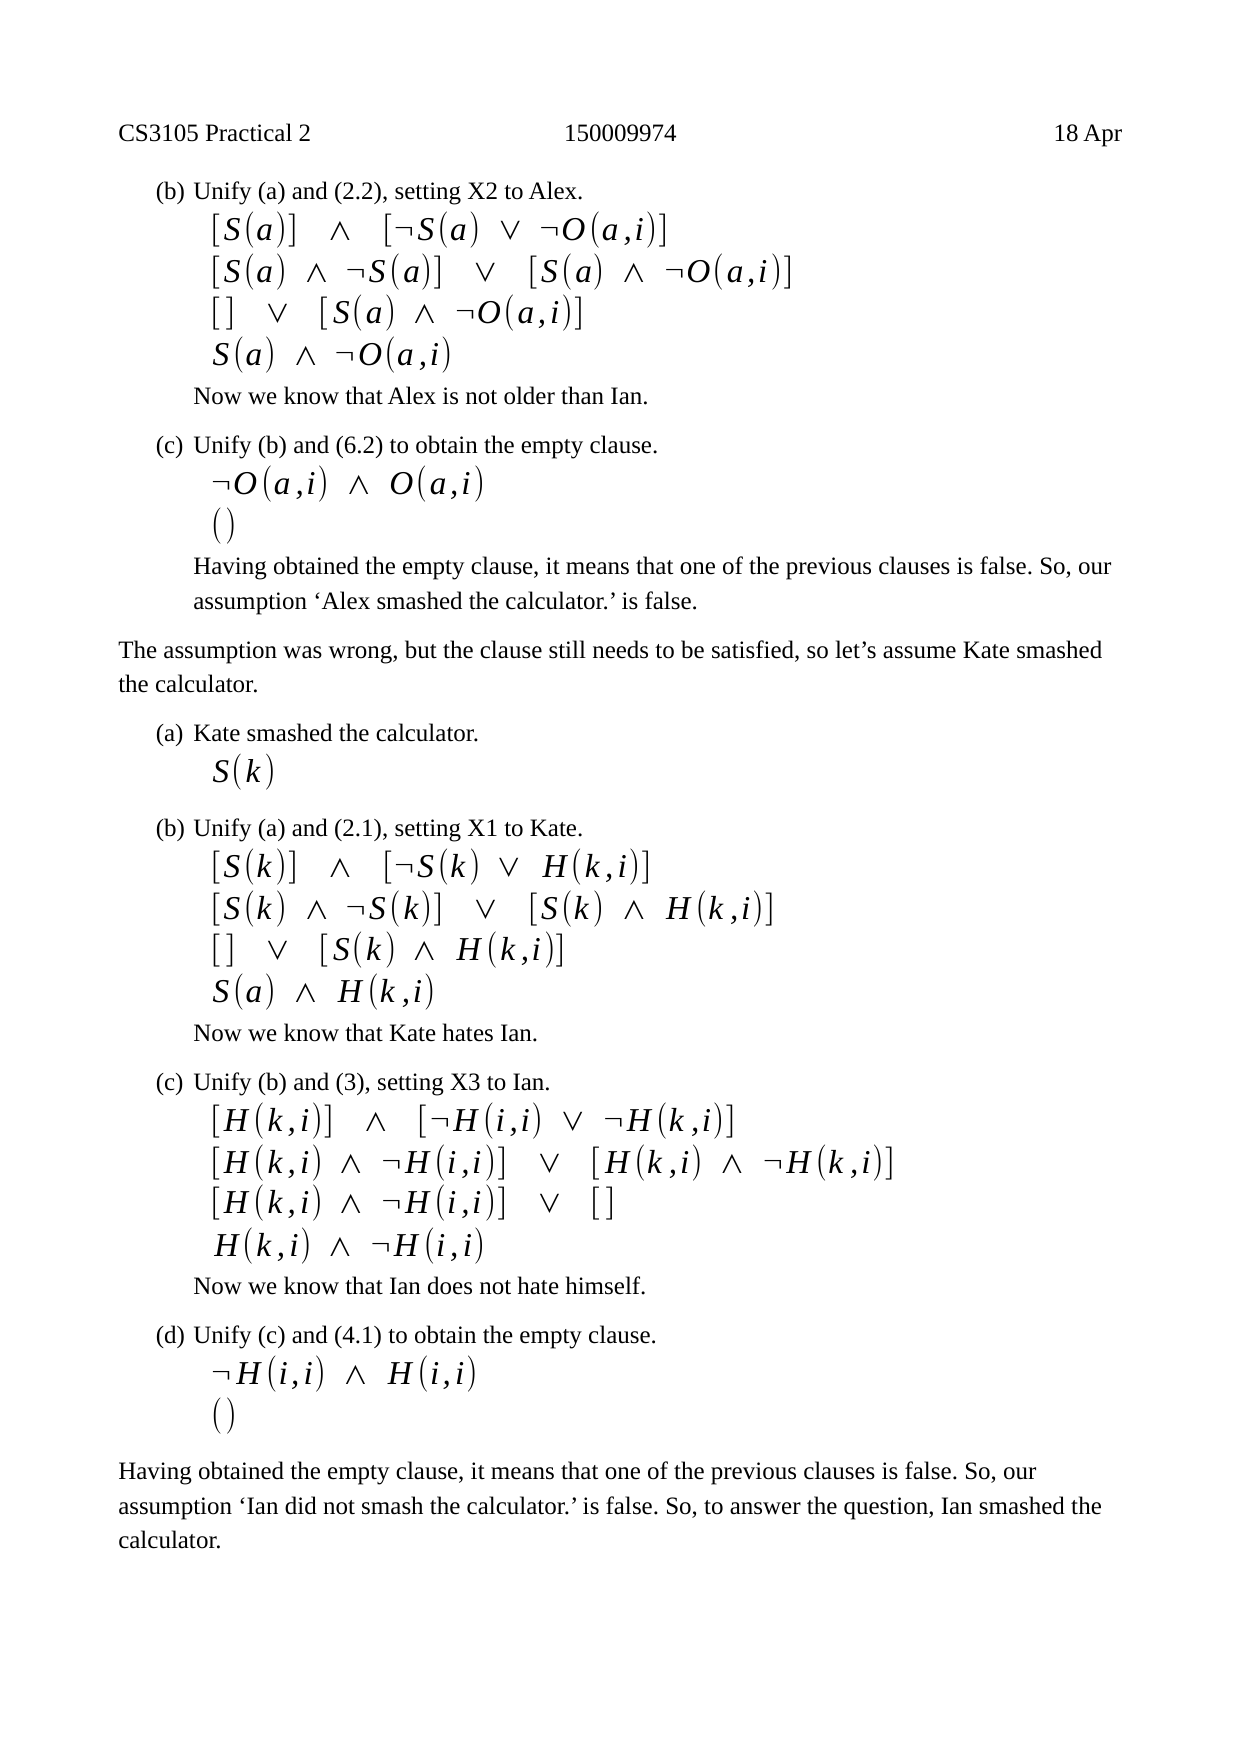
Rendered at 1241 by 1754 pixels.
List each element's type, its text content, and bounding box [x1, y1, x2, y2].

list Unify (b) and (3), setting X3 to Ian. Now we know that Ian does not hate himself. [156, 1067, 1122, 1300]
list Unify (b) and (6.2) to obtain the empty clause. Having obtained the empty clause, it means that one of the previous clauses is false. So, our assumption ‘Alex smashed the calculator.’ is false. [156, 430, 1122, 615]
list Kate smashed the calculator. [156, 718, 1122, 793]
text Having obtained the empty clause, it means that one of the previous clauses is false. So, our assumption ‘Ian did not smash the calculator.’ is false. So, to answer the question, Ian smashed the calculator. [118, 1456, 1122, 1554]
list Unify (c) and (4.1) to obtain the empty clause. [156, 1320, 1122, 1436]
text The assumption was wrong, but the clause still needs to be satisfied, so let’s assume Kate smashed the calculator. [118, 635, 1122, 698]
list Unify (a) and (2.2), setting X2 to Alex. Now we know that Alex is not older than Ian. [156, 176, 1122, 409]
list Unify (a) and (2.1), setting X1 to Kate. Now we know that Kate hates Ian. [156, 813, 1122, 1046]
